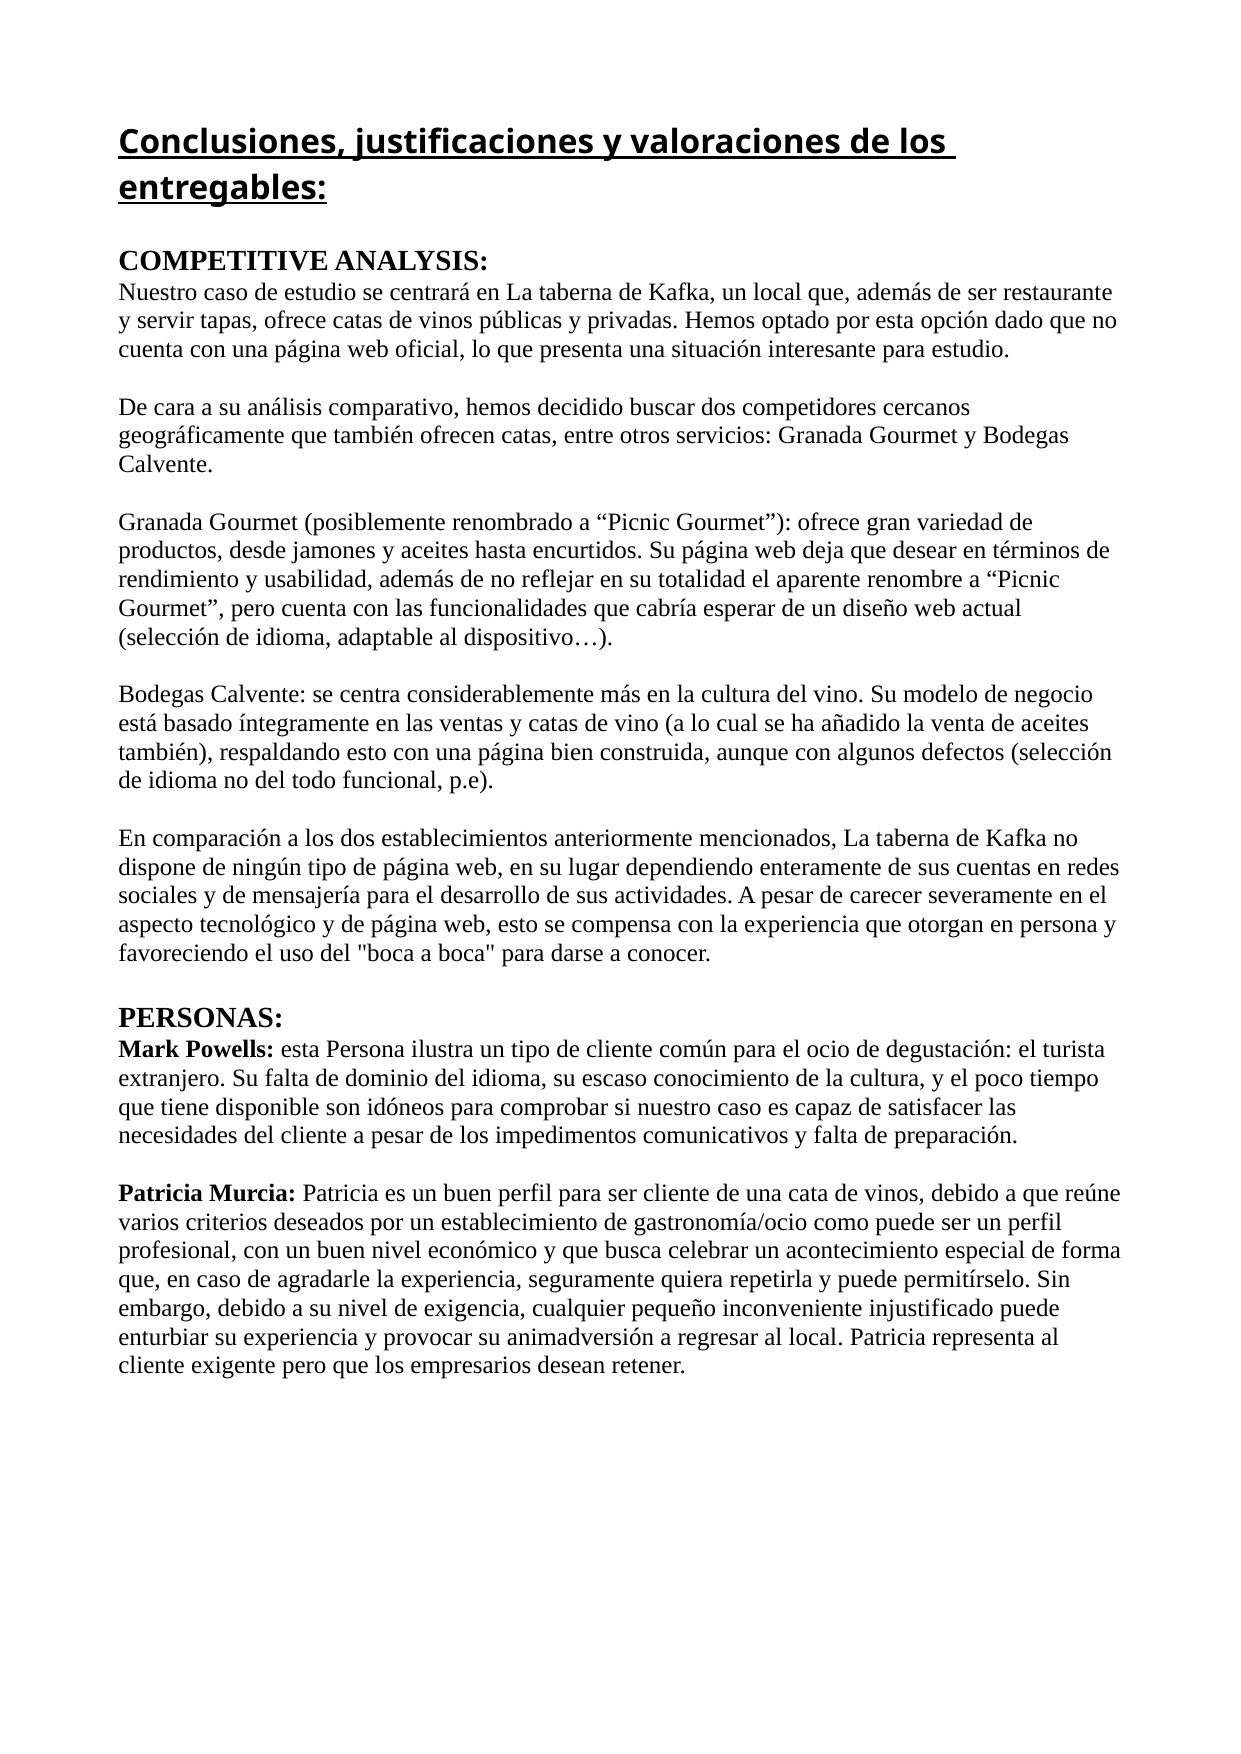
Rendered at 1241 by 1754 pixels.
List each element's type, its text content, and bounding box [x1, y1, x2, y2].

text En comparación a los dos establecimientos anteriormente mencionados, La taberna de Kafka no dispone de ningún tipo de página web, en su lugar dependiendo enteramente de sus cuentas en redes sociales y de mensajería para el desarrollo de sus actividades. A pesar de carecer severamente en el aspecto tecnológico y de página web, esto se compensa con la experiencia que otorgan en persona y favoreciendo el uso del "boca a boca" para darse a conocer. [118, 823, 1122, 967]
text Granada Gourmet (posiblemente renombrado a “Picnic Gourmet”): ofrece gran variedad de productos, desde jamones y aceites hasta encurtidos. Su página web deja que desear en términos de rendimiento y usabilidad, además de no reflejar en su totalidad el aparente renombre a “Picnic Gourmet”, pero cuenta con las funcionalidades que cabría esperar de un diseño web actual (selección de idioma, adaptable al dispositivo…). [118, 507, 1122, 650]
text De cara a su análisis comparativo, hemos decidido buscar dos competidores cercanos geográficamente que también ofrecen catas, entre otros servicios: Granada Gourmet y Bodegas Calvente. [118, 392, 1122, 478]
text Patricia Murcia: Patricia es un buen perfil para ser cliente de una cata de vinos, debido a que reúne varios criterios deseados por un establecimiento de gastronomía/ocio como puede ser un perfil profesional, con un buen nivel económico y que busca celebrar un acontecimiento especial de forma que, en caso de agradarle la experiencia, seguramente quiera repetirla y puede permitírselo. Sin embargo, debido a su nivel de exigencia, cualquier pequeño inconveniente injustificado puede enturbiar su experiencia y provocar su animadversión a regresar al local. Patricia representa al cliente exigente pero que los empresarios desean retener. [118, 1178, 1122, 1379]
text PERSONAS: [118, 1001, 1122, 1034]
text Mark Powells: esta Persona ilustra un tipo de cliente común para el ocio de degustación: el turista extranjero. Su falta de dominio del idioma, su escaso conocimiento de la cultura, y el poco tiempo que tiene disponible son idóneos para comprobar si nuestro caso es capaz de satisfacer las necesidades del cliente a pesar de los impedimentos comunicativos y falta de preparación. [118, 1034, 1122, 1149]
text Bodegas Calvente: se centra considerablemente más en la cultura del vino. Su modelo de negocio está basado íntegramente en las ventas y catas de vino (a lo cual se ha añadido la venta de aceites también), respaldando esto con una página bien construida, aunque con algunos defectos (selección de idioma no del todo funcional, p.e). [118, 679, 1122, 794]
text Nuestro caso de estudio se centrará en La taberna de Kafka, un local que, además de ser restaurante y servir tapas, ofrece catas de vinos públicas y privadas. Hemos optado por esta opción dado que no cuenta con una página web oficial, lo que presenta una situación interesante para estudio. [118, 277, 1122, 363]
text COMPETITIVE ANALYSIS: [118, 243, 1122, 277]
text Conclusiones, justificaciones y valoraciones de los entregables: [118, 118, 1122, 209]
